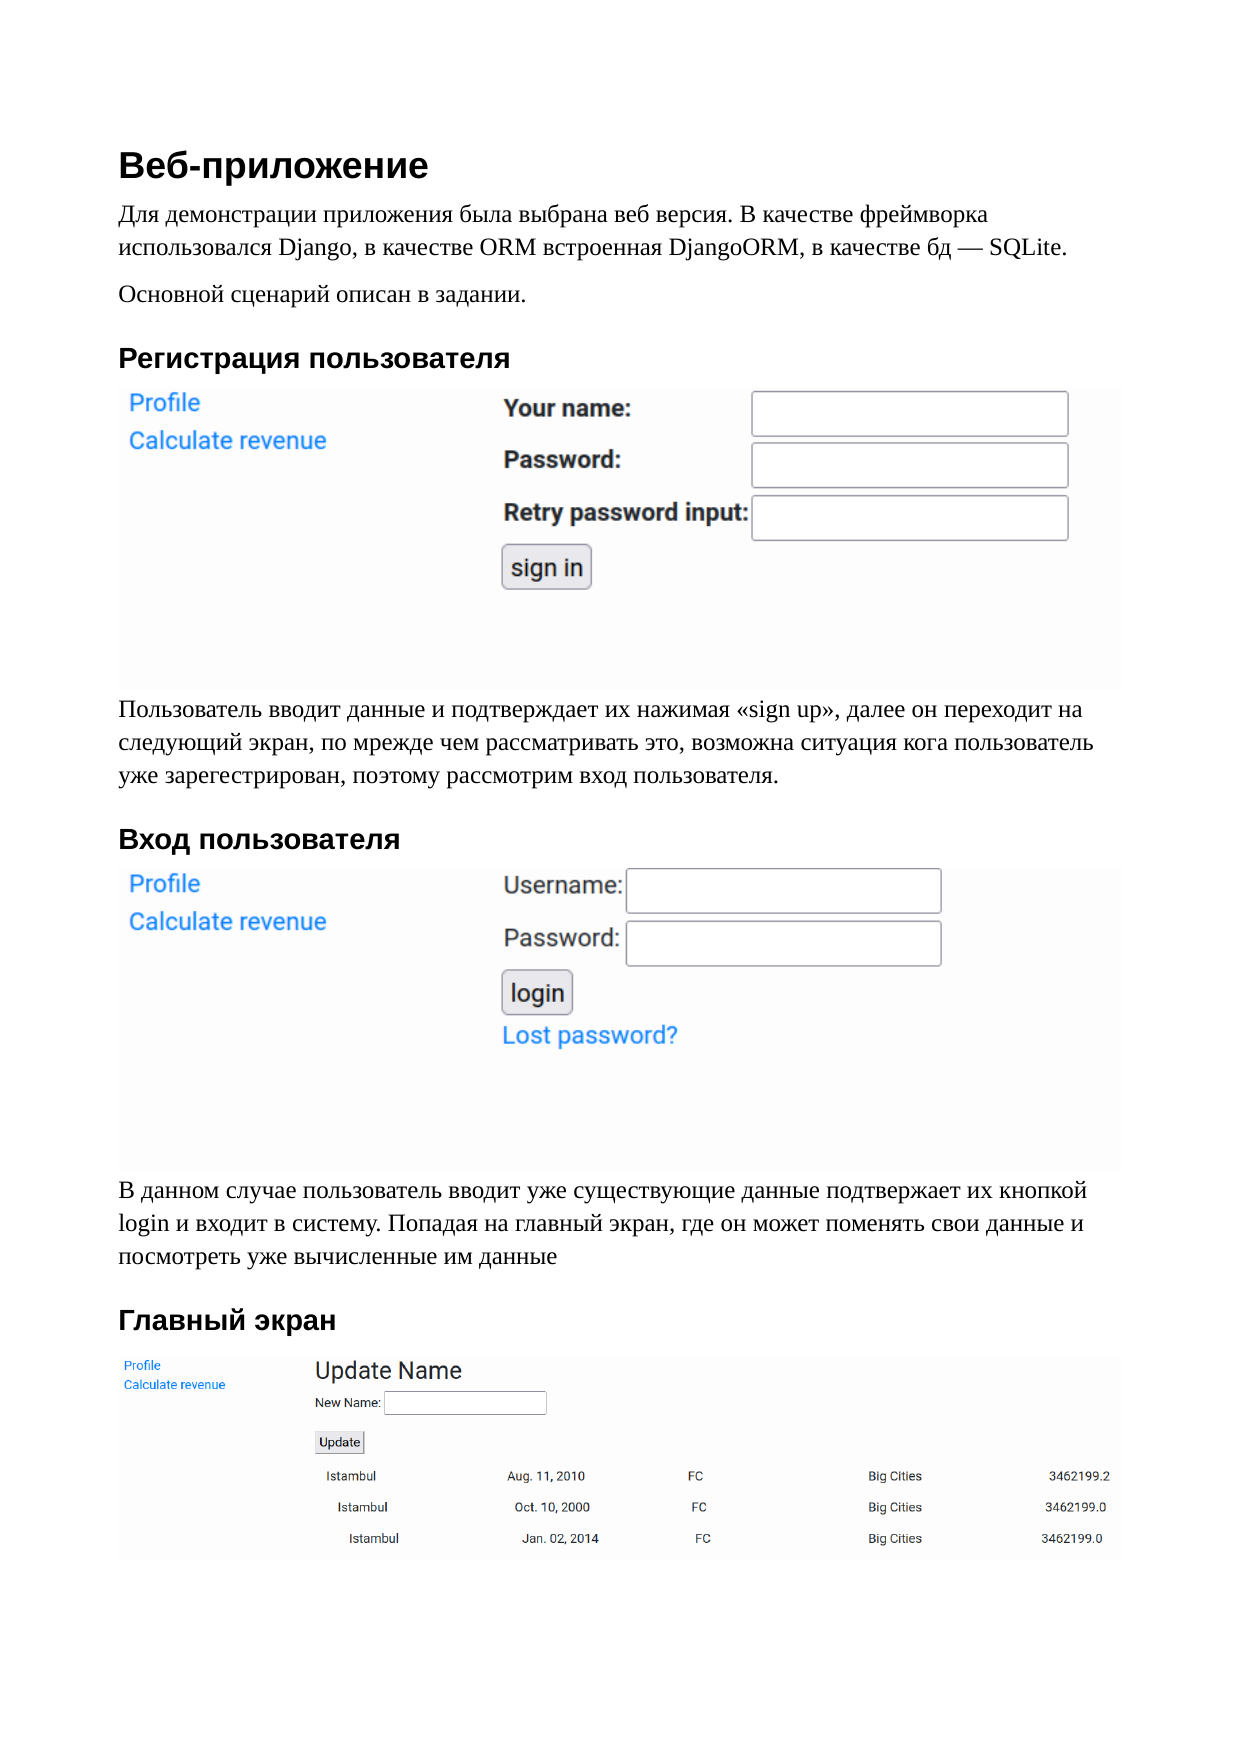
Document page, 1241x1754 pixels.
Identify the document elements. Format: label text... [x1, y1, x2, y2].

text В данном случае пользователь вводит уже существующие данные подтвержает их кнопкой login и входит в систему. Попадая на главный экран, где он может поменять свои данные и посмотреть уже вычисленные им данные [118, 1171, 1122, 1269]
picture [118, 387, 1123, 690]
text Пользователь вводит данные и подтверждает их нажимая «sign up», далее он переходит на следующий экран, по мрежде чем рассматривать это, возможна ситуация кога пользователь уже зарегестрирован, поэтому рассмотрим вход пользователя. [118, 690, 1122, 789]
subtitle Веб-приложение [118, 143, 1122, 186]
subtitle Регистрация пользователя [118, 342, 1122, 375]
picture [118, 868, 1123, 1171]
subtitle Вход пользователя [118, 822, 1122, 856]
picture [118, 1357, 1123, 1559]
subtitle Главный экран [118, 1303, 1122, 1337]
text Основной сценарий описан в задании. [118, 279, 1122, 308]
text Для демонстрации приложения была выбрана веб версия. В качестве фреймворка использовался Django, в качестве ORM встроенная DjangoORM, в качестве бд — SQLite. [118, 199, 1122, 261]
